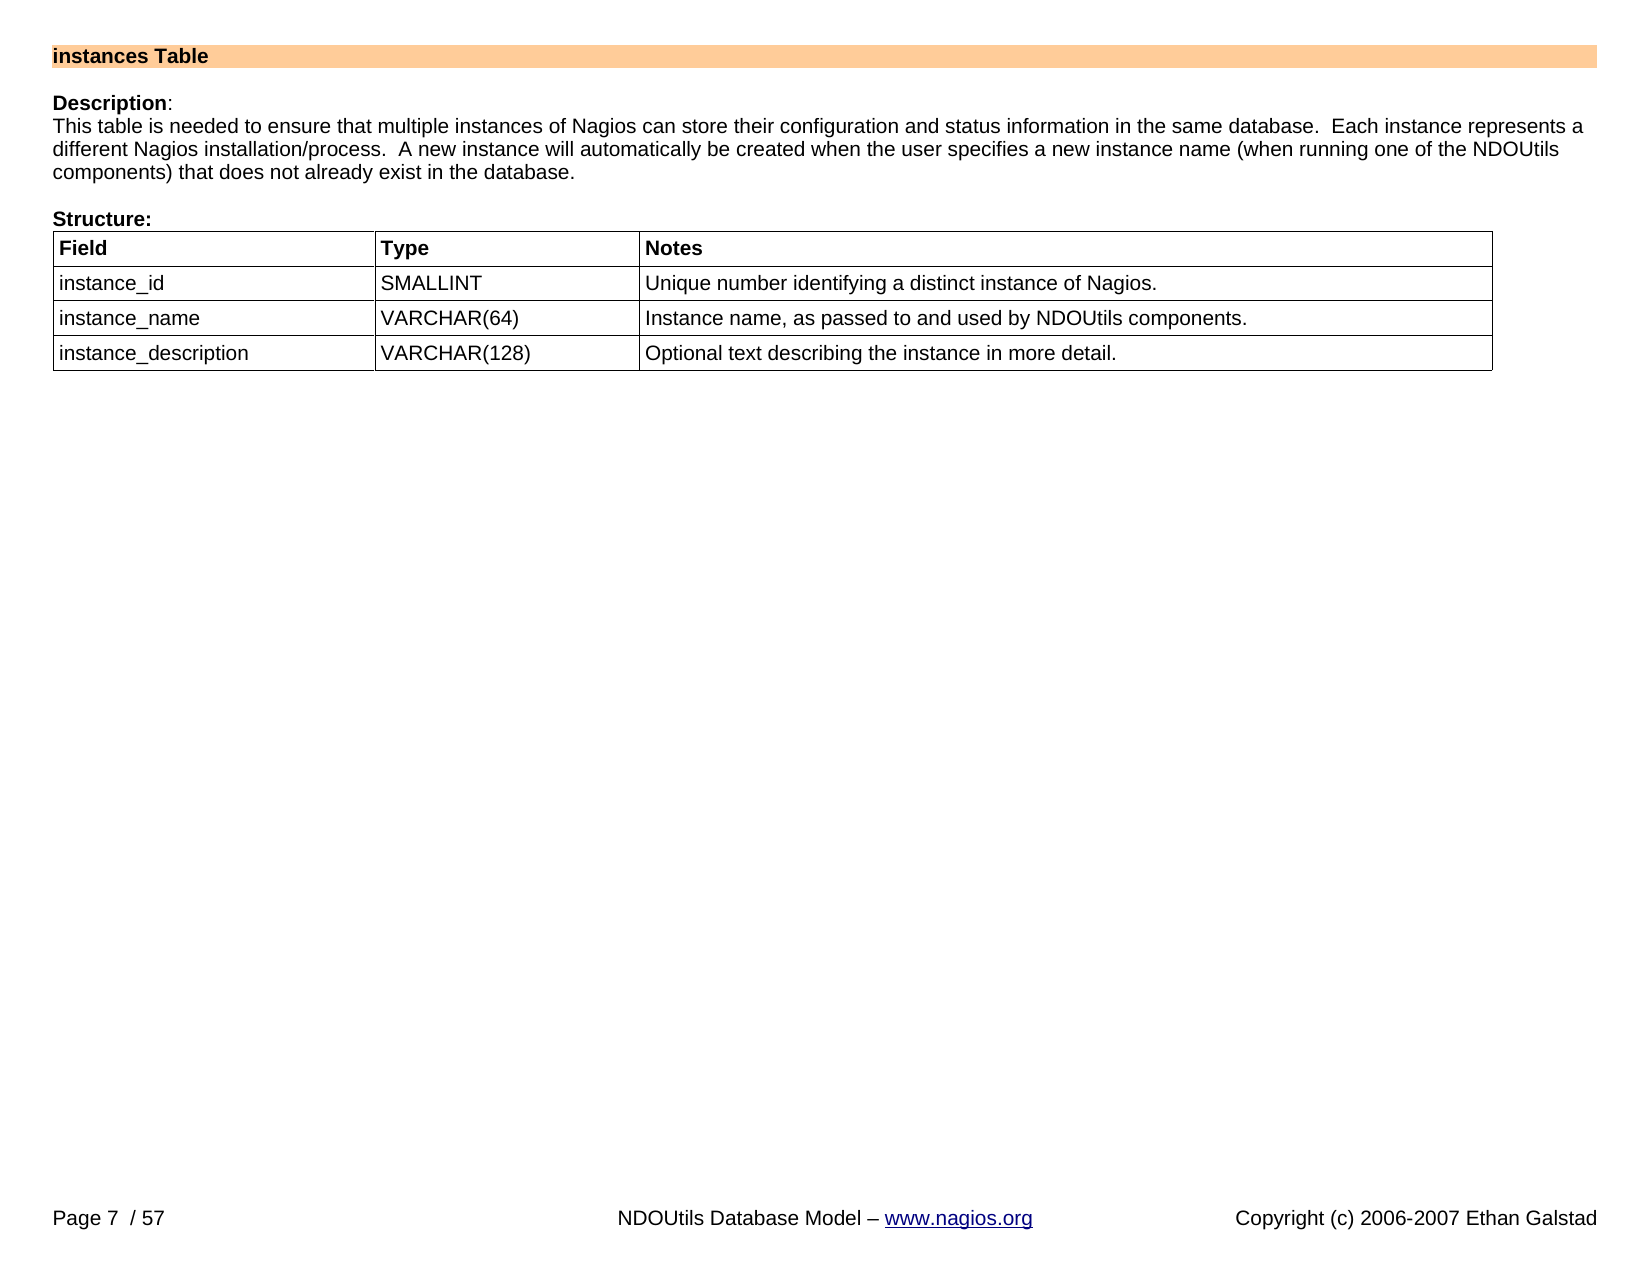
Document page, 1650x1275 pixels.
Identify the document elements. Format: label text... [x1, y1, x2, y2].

table_cell instance_id [54, 267, 374, 300]
table_cell Optional text describing the instance in more detail. [640, 336, 1492, 370]
text Structure: [52, 208, 1597, 231]
table_cell VARCHAR(64) [376, 301, 639, 335]
table_cell Unique number identifying a distinct instance of Nagios. [640, 267, 1492, 300]
table_cell instance_name [54, 301, 374, 335]
table_header Field [54, 232, 374, 266]
table_cell VARCHAR(128) [376, 336, 639, 370]
text instances Table [52, 45, 1597, 68]
table_header Type [376, 232, 639, 266]
table_cell Instance name, as passed to and used by NDOUtils components. [640, 301, 1492, 335]
table_cell SMALLINT [376, 267, 639, 300]
table_header Notes [640, 232, 1492, 266]
table_cell instance_description [54, 336, 374, 370]
text This table is needed to ensure that multiple instances of Nagios can store their configuration and status information in the same database. Each instance represents a different Nagios installation/process. A new instance will automatically be created when the user specifies a new instance name (when running one of the NDOUtils components) that does not already exist in the database. [52, 115, 1597, 184]
text Description: [52, 91, 1597, 115]
